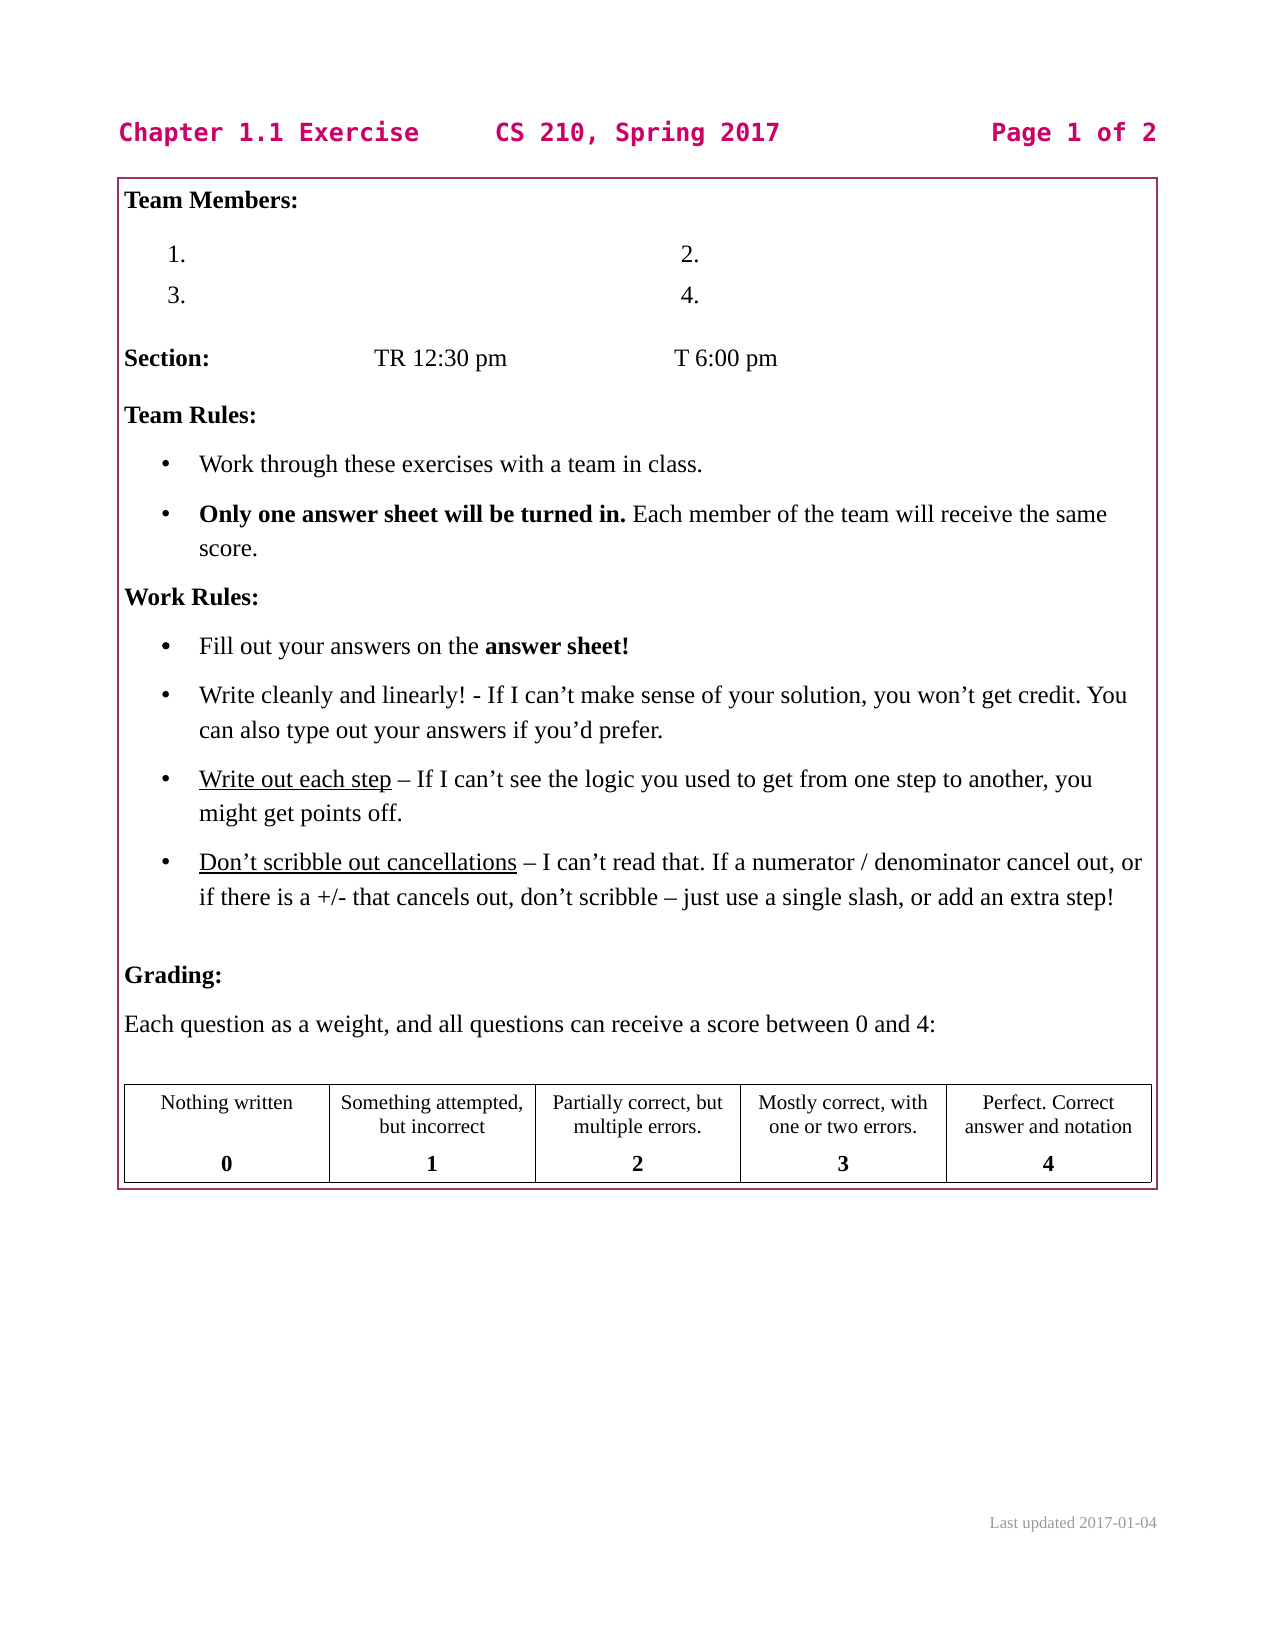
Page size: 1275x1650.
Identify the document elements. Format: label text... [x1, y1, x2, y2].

table_header Something attempted, but incorrect [330, 1085, 535, 1144]
table_cell [638, 274, 1151, 314]
table_header Nothing written [125, 1085, 329, 1144]
table_cell [124, 274, 637, 314]
table_header Team Members: Section: TR 12:30 pm T 6:00 pm Team Rules: Work through these exercises with a team in class. Only one answer sheet will be turned in. Each member of the team will receive the same score. Work Rules: Fill out your answers on the answer sheet! Write cleanly and linearly! - If I can’t make sense of your solution, you won’t get credit. You can also type out your answers if you’d prefer. Write out each step – If I can’t see the logic you used to get from one step to another, you might get points off. Don’t scribble out cancellations – I can’t read that. If a numerator / denominator cancel out, or if there is a +/- that cancels out, don’t scribble – just use a single slash, or add an extra step! Grading: Each question as a weight, and all questions can receive a score between 0 and 4: [119, 179, 1156, 1188]
table_cell 1 [330, 1144, 535, 1182]
table_header [638, 234, 1151, 274]
table_cell 0 [125, 1144, 329, 1182]
table_cell 3 [741, 1144, 946, 1182]
table_header Partially correct, but multiple errors. [536, 1085, 740, 1144]
table_header Mostly correct, with one or two errors. [741, 1085, 946, 1144]
table_cell 4 [947, 1144, 1151, 1182]
table_cell 2 [536, 1144, 740, 1182]
table_header [124, 234, 637, 274]
table_header Perfect. Correct answer and notation [947, 1085, 1151, 1144]
